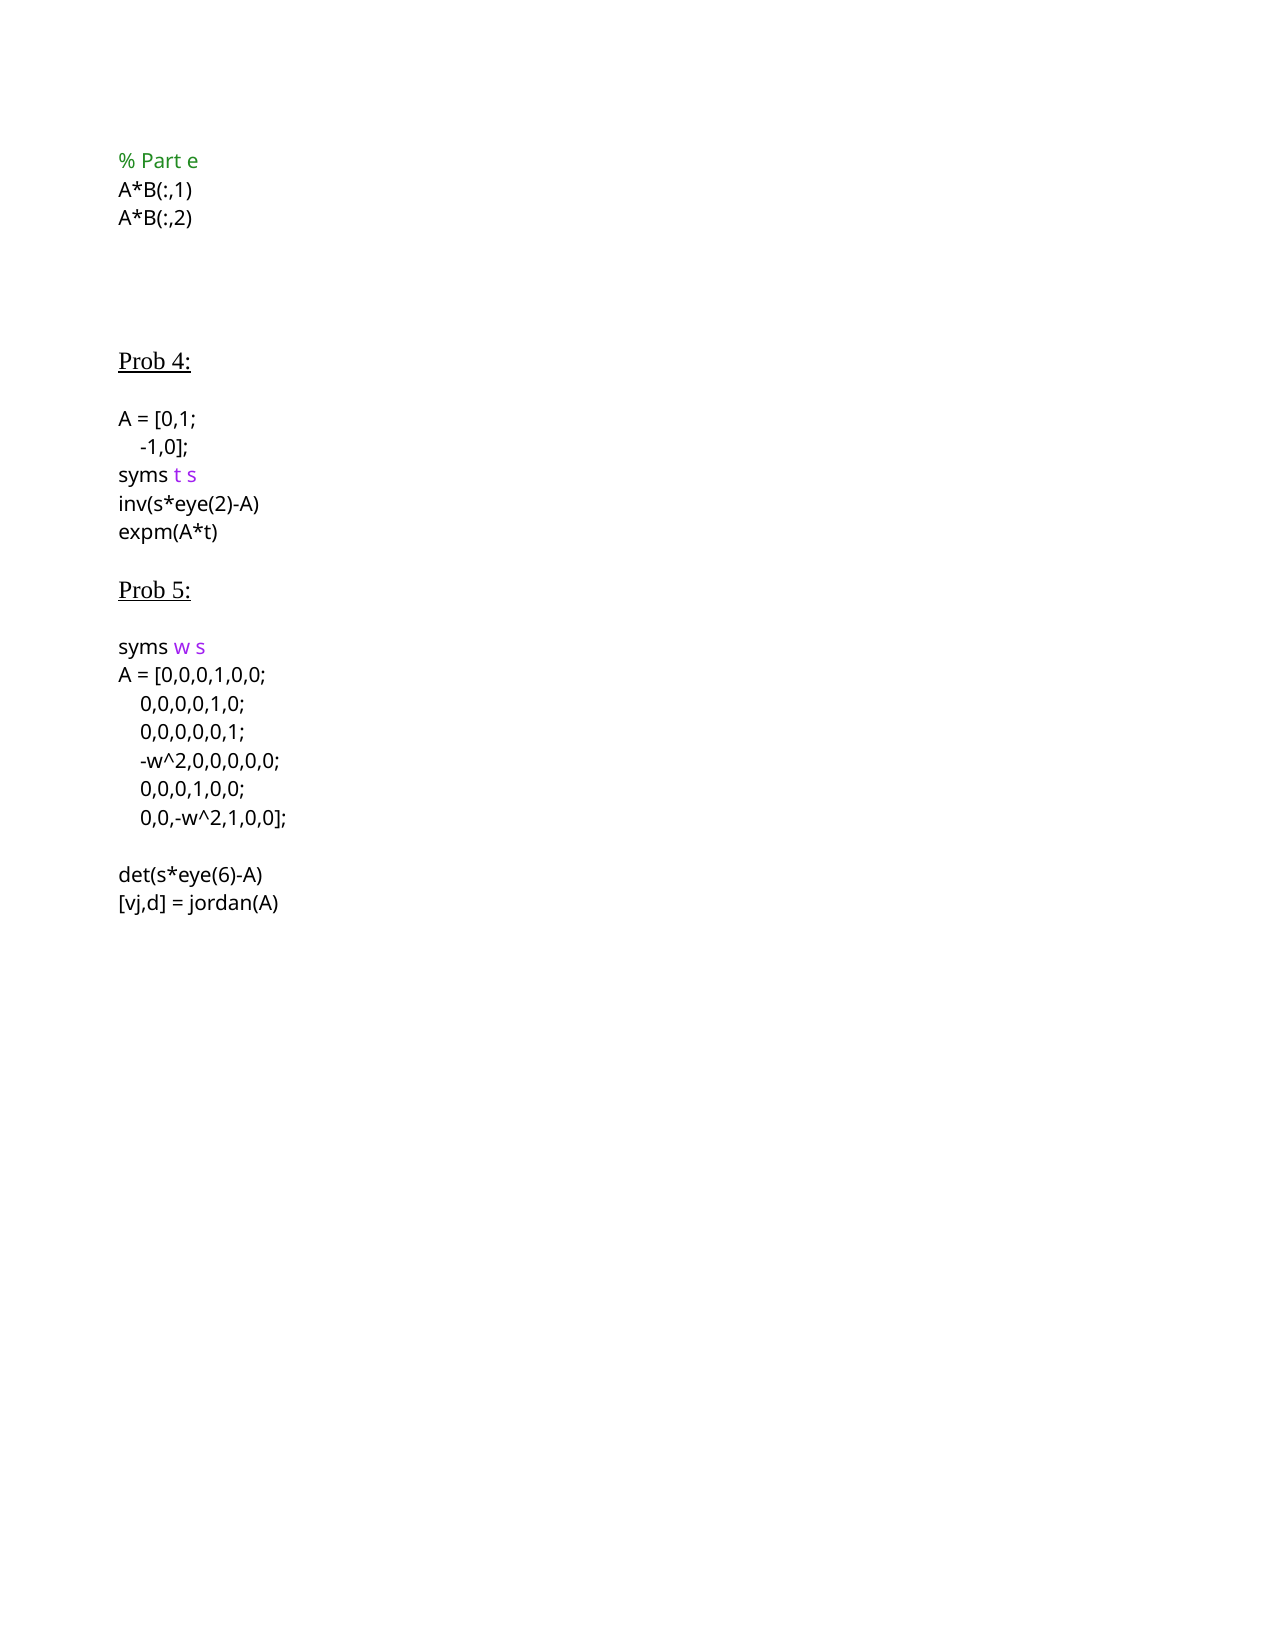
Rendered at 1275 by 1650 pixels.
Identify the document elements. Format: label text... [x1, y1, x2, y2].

text 0,0,0,0,0,1; [118, 717, 1157, 746]
text syms w s [118, 632, 1157, 661]
text 0,0,0,0,1,0; [118, 689, 1157, 717]
text A*B(:,1) [118, 175, 1157, 203]
text A = [0,1; [118, 404, 1157, 432]
text inv(s*eye(2)-A) [118, 489, 1157, 517]
text A*B(:,2) [118, 203, 1157, 232]
text 0,0,0,1,0,0; [118, 774, 1157, 803]
text Prob 4: [118, 346, 1157, 375]
text det(s*eye(6)-A) [118, 860, 1157, 888]
text -w^2,0,0,0,0,0; [118, 746, 1157, 774]
text % Part e [118, 147, 1157, 175]
text -1,0]; [118, 432, 1157, 461]
text syms t s [118, 461, 1157, 489]
text expm(A*t) [118, 517, 1157, 546]
text [vj,d] = jordan(A) [118, 888, 1157, 917]
text Prob 5: [118, 575, 1157, 603]
text 0,0,-w^2,1,0,0]; [118, 803, 1157, 831]
text A = [0,0,0,1,0,0; [118, 661, 1157, 689]
